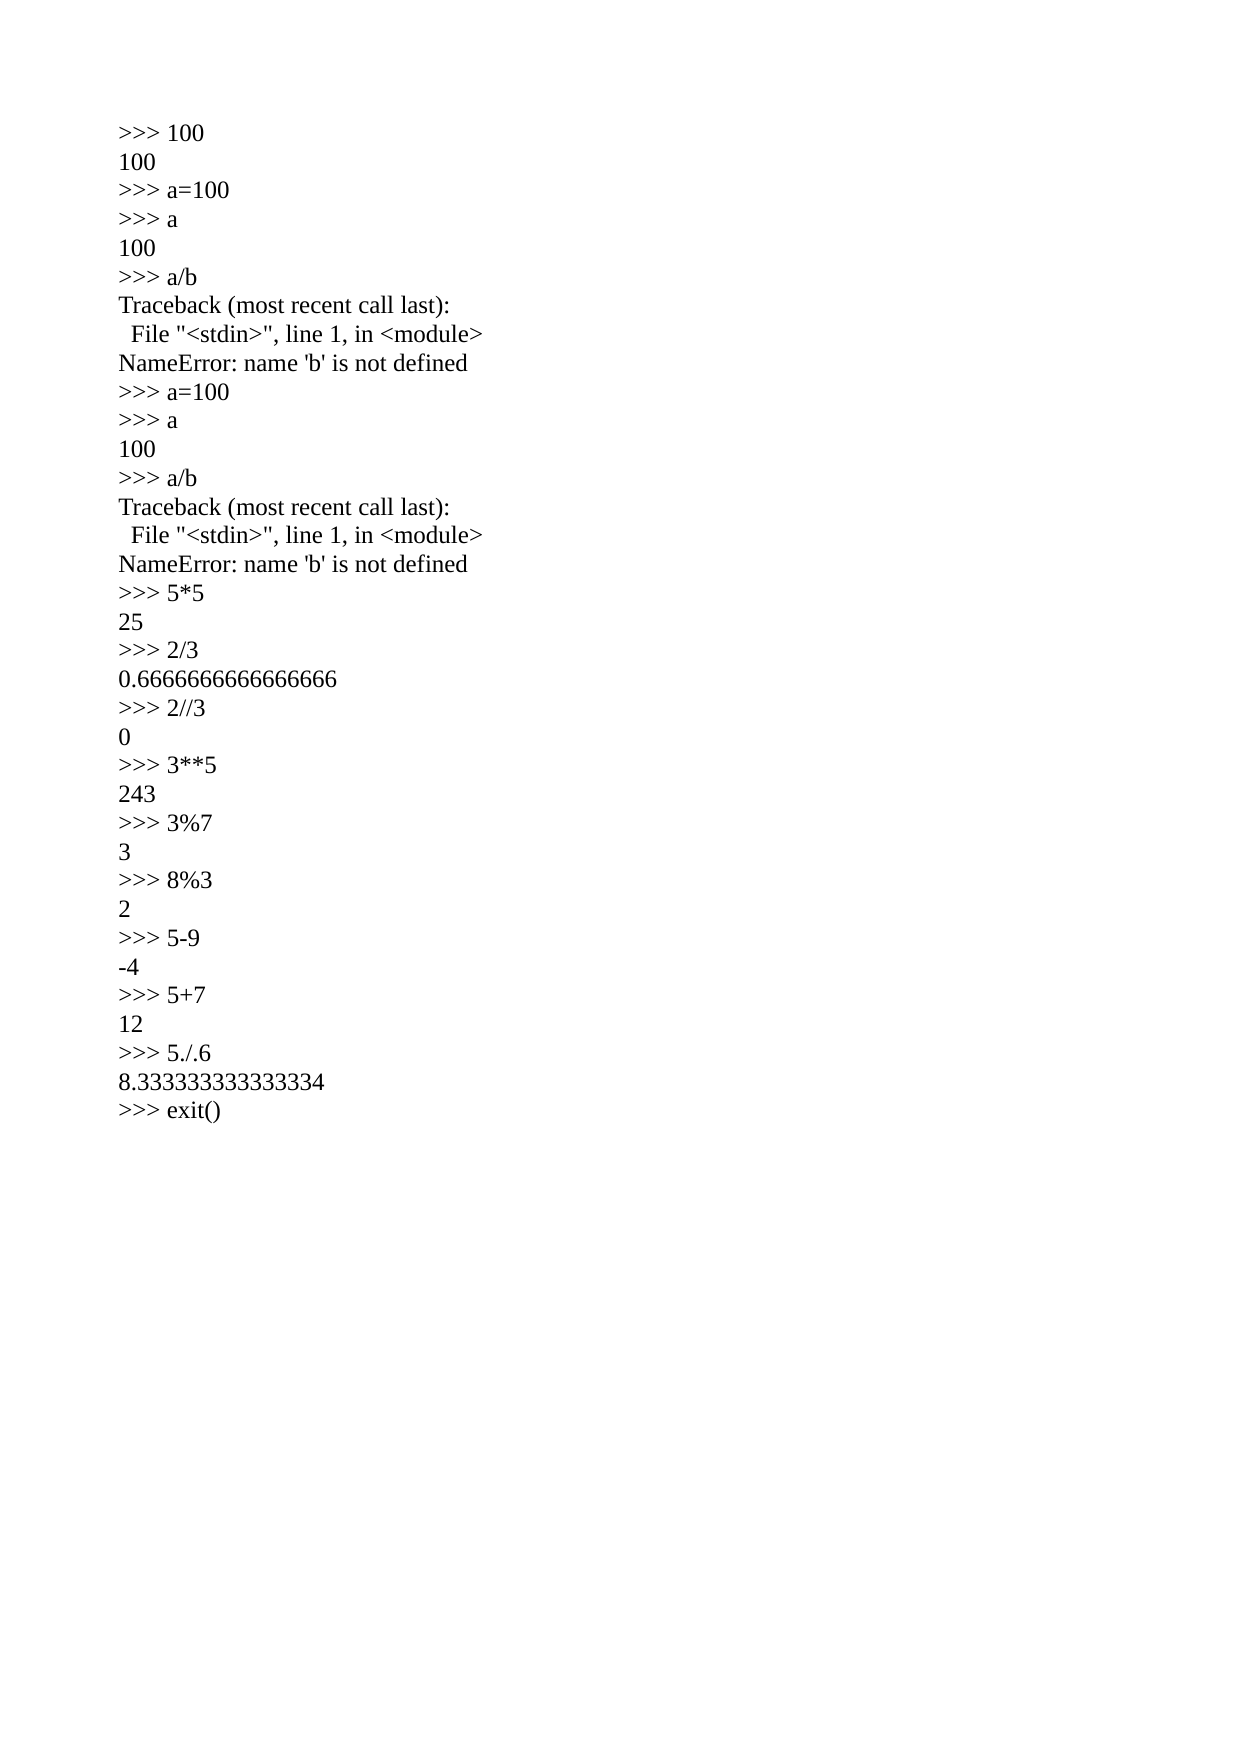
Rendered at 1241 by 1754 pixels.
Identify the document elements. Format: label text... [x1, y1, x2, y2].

text 8.333333333333334 [118, 1067, 1122, 1096]
text >>> 2/3 [118, 636, 1122, 664]
text >>> a=100 [118, 377, 1122, 406]
text >>> 5+7 [118, 981, 1122, 1009]
text 12 [118, 1009, 1122, 1038]
text 3 [118, 837, 1122, 866]
text 100 [118, 147, 1122, 176]
text >>> a [118, 406, 1122, 434]
text 0 [118, 722, 1122, 751]
text >>> 5*5 [118, 578, 1122, 607]
text Traceback (most recent call last): [118, 291, 1122, 319]
text >>> 2//3 [118, 693, 1122, 722]
text >>> exit() [118, 1096, 1122, 1124]
text >>> 8%3 [118, 866, 1122, 894]
text 0.6666666666666666 [118, 664, 1122, 693]
text >>> a=100 [118, 176, 1122, 204]
text >>> 3%7 [118, 808, 1122, 837]
text 100 [118, 233, 1122, 262]
text >>> a/b [118, 463, 1122, 492]
text 243 [118, 779, 1122, 808]
text 25 [118, 607, 1122, 636]
text >>> 3**5 [118, 751, 1122, 779]
text >>> a/b [118, 262, 1122, 291]
text 2 [118, 894, 1122, 923]
text -4 [118, 952, 1122, 981]
text File "<stdin>", line 1, in <module> [118, 319, 1122, 348]
text >>> 5./.6 [118, 1038, 1122, 1067]
text NameError: name 'b' is not defined [118, 549, 1122, 578]
text >>> a [118, 204, 1122, 233]
text >>> 100 [118, 118, 1122, 147]
text File "<stdin>", line 1, in <module> [118, 521, 1122, 549]
text Traceback (most recent call last): [118, 492, 1122, 521]
text NameError: name 'b' is not defined [118, 348, 1122, 377]
text >>> 5-9 [118, 923, 1122, 952]
text 100 [118, 434, 1122, 463]
